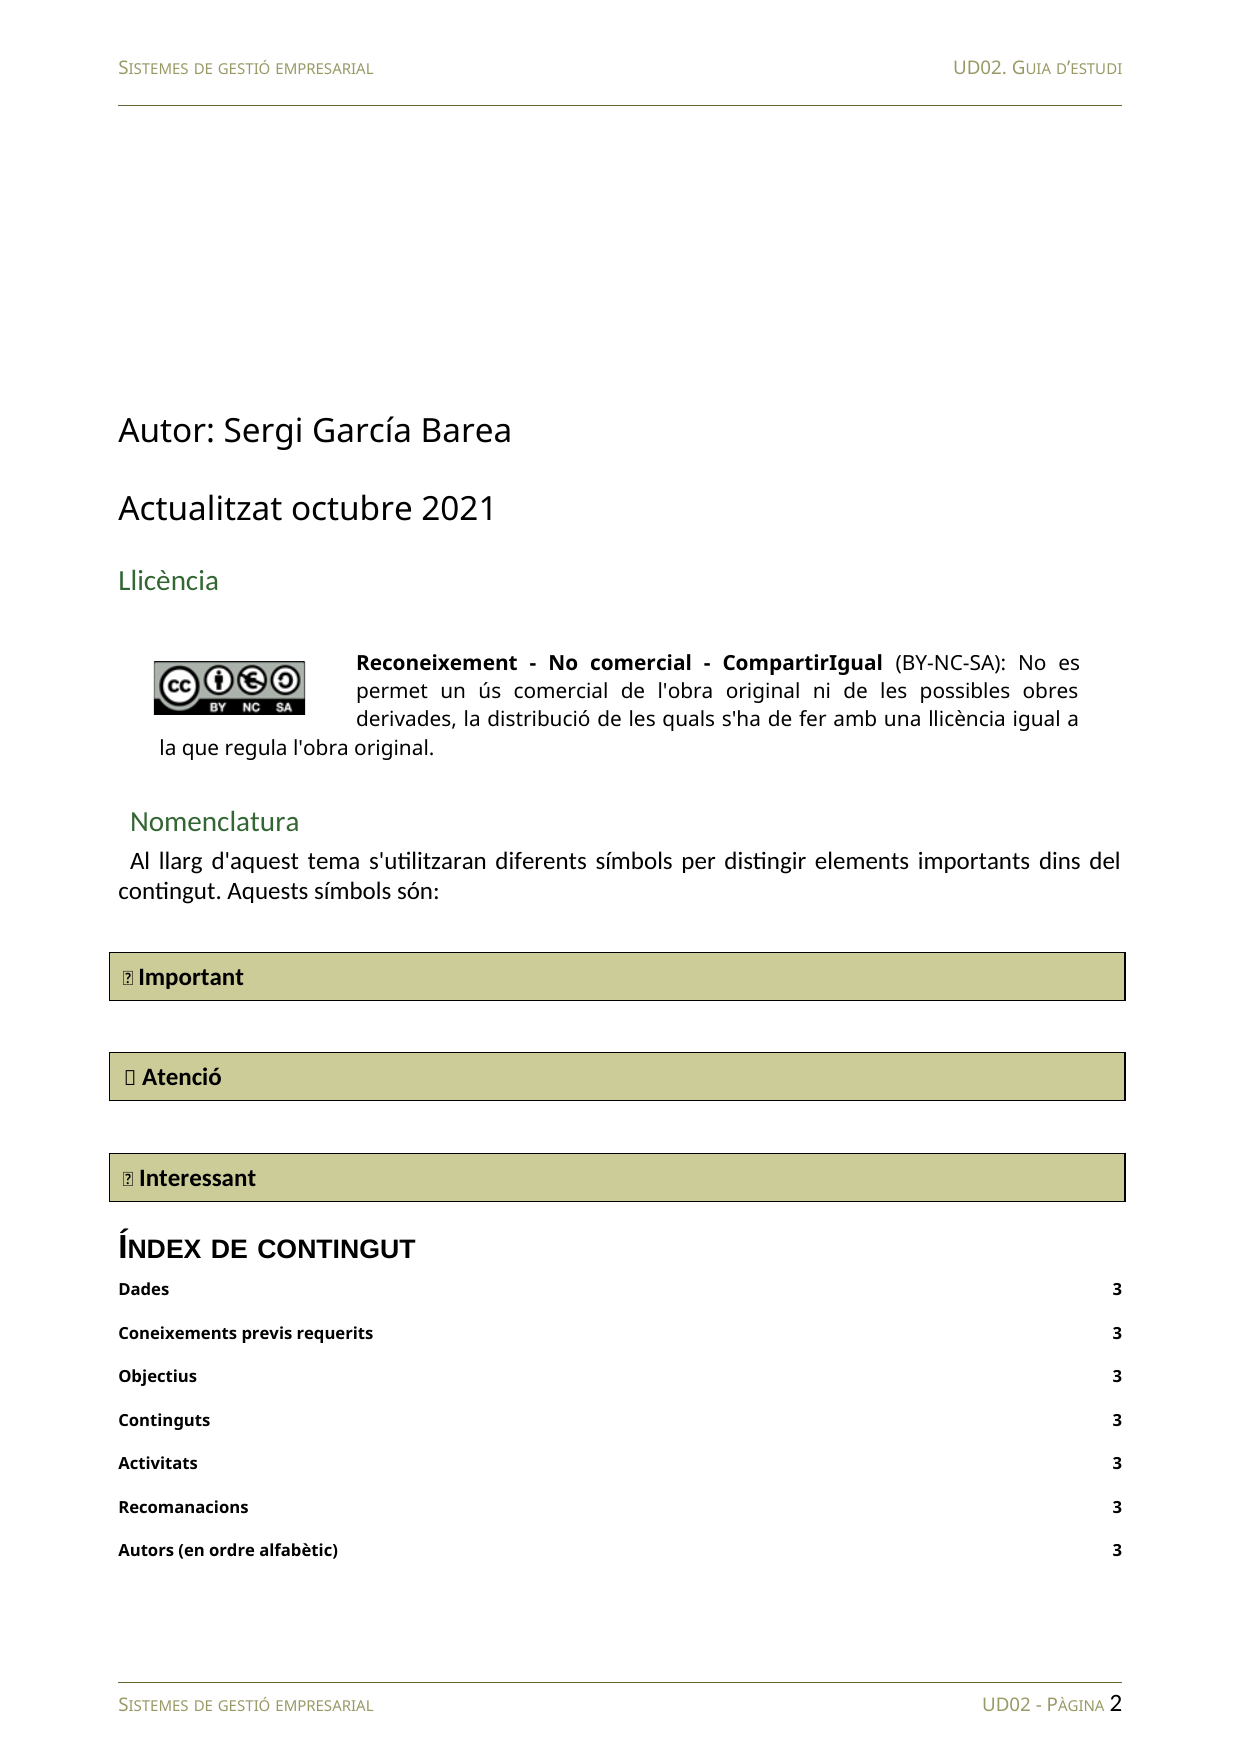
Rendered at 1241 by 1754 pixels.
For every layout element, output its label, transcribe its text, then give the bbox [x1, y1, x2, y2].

text Autor: Sergi García Barea [118, 407, 1122, 453]
text Reconeixement - No comercial - CompartirIgual (BY-NC-SA): No es permet un ús comercial de l'obra original ni de les possibles obres derivades, la distribució de les quals s'ha de fer amb una llicència igual a la que regula l'obra original. [159, 648, 1080, 761]
picture [153, 661, 306, 715]
text Continguts 3 [118, 1408, 1122, 1431]
text Índex de contingut [118, 1227, 1122, 1265]
text Activitats 3 [118, 1452, 1122, 1475]
text Autors (en ordre alfabètic) 3 [118, 1539, 1122, 1562]
text Actualitzat octubre 2021 [118, 485, 1122, 530]
text Al llarg d'aquest tema s'utilitzaran diferents símbols per distingir elements importants dins del contingut. Aquests símbols són: [118, 845, 1122, 906]
text Coneixements previs requerits 3 [118, 1321, 1122, 1344]
text Dades 3 [118, 1278, 1122, 1301]
text Recomanacions 3 [118, 1496, 1122, 1518]
text 📖 Important [110, 953, 1124, 1000]
text Objectius 3 [118, 1365, 1122, 1388]
text ❕ Atenció [110, 1053, 1124, 1100]
text 💬 Interessant [110, 1154, 1124, 1201]
text Llicència [118, 562, 1122, 598]
text Nomenclatura [118, 803, 1122, 838]
